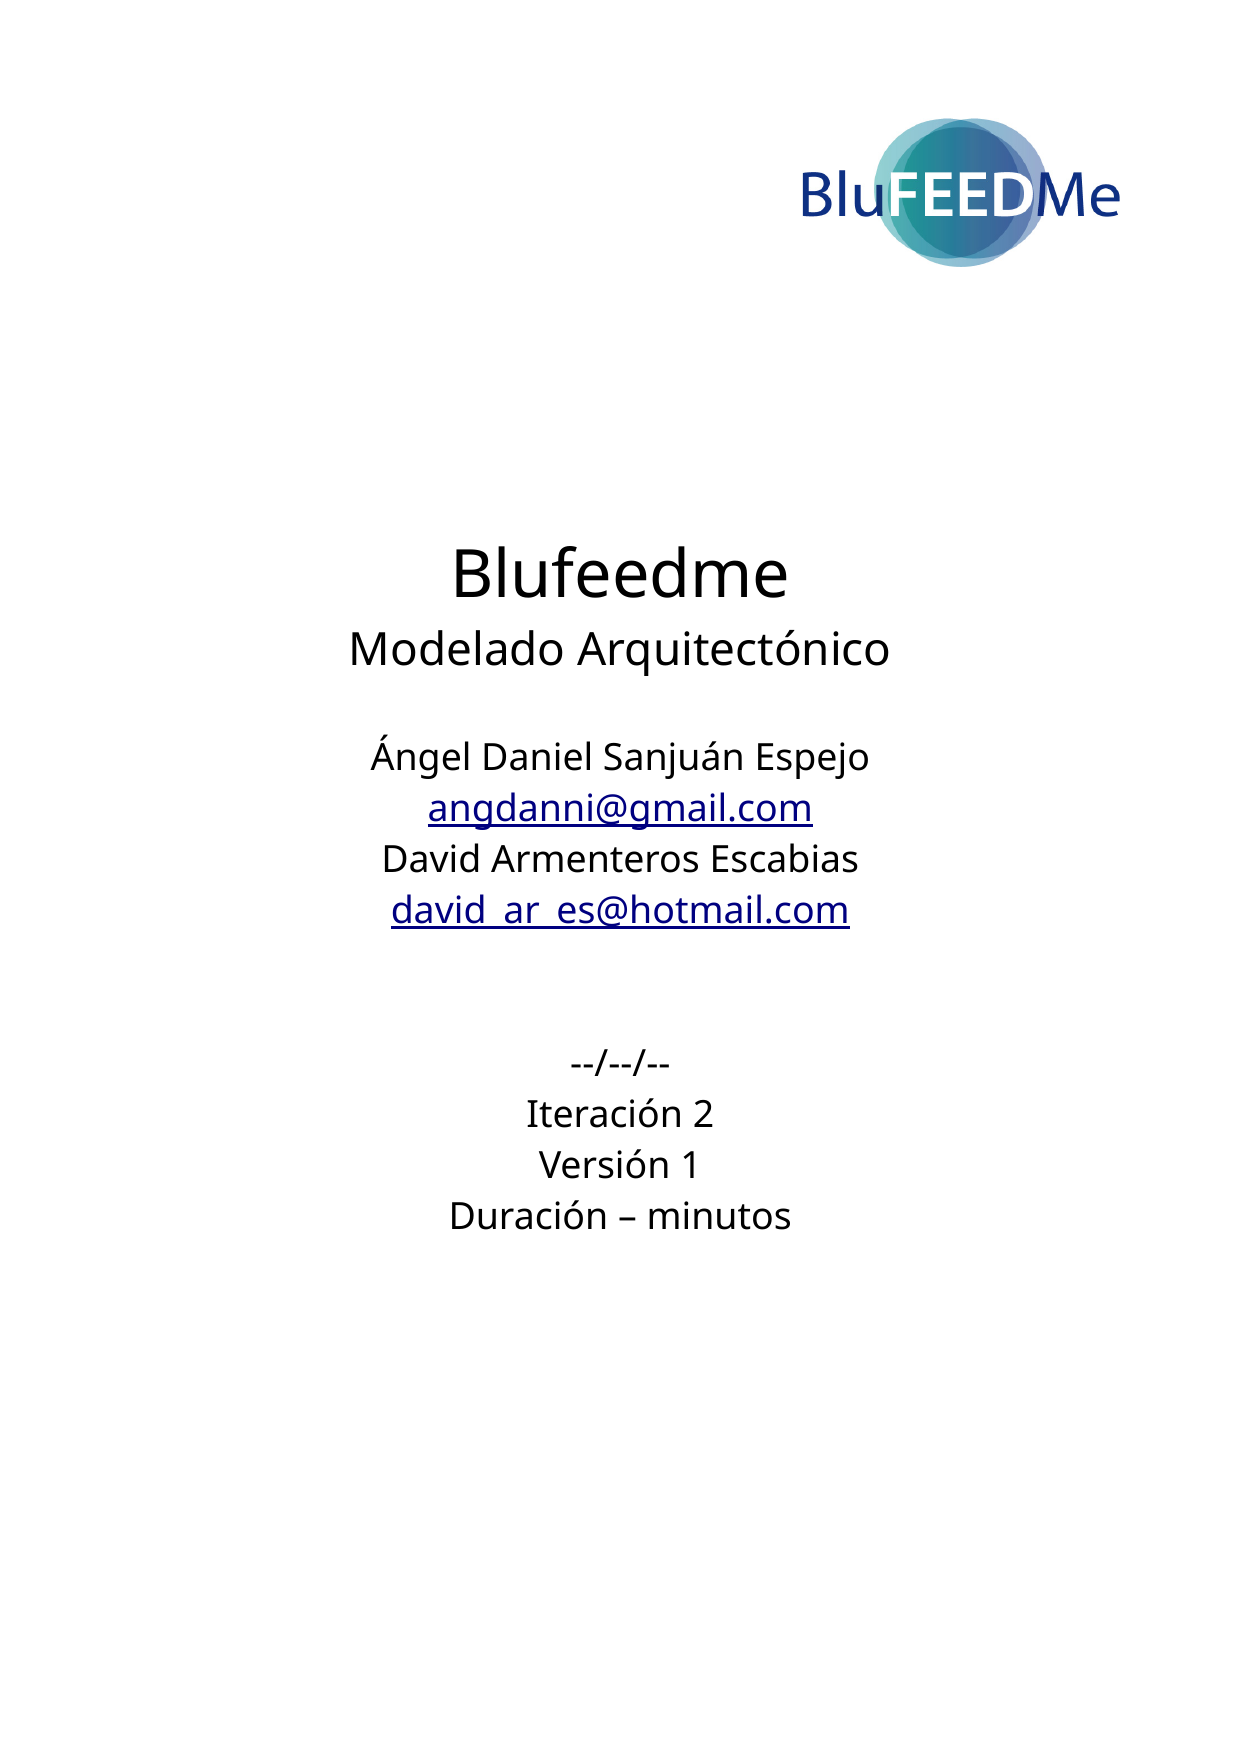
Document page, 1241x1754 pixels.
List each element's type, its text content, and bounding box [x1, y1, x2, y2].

text david_ar_es@hotmail.com [118, 883, 1122, 934]
text angdanni@gmail.com [118, 781, 1122, 832]
text Ángel Daniel Sanjuán Espejo [118, 730, 1122, 781]
text Versión 1 [118, 1138, 1122, 1189]
text Duración – minutos [118, 1189, 1122, 1241]
picture [797, 118, 1122, 267]
text --/--/-- [118, 1036, 1122, 1087]
text Iteración 2 [118, 1087, 1122, 1138]
text Modelado Arquitectónico [118, 617, 1122, 679]
text Blufeedme [118, 526, 1122, 617]
text David Armenteros Escabias [118, 832, 1122, 883]
